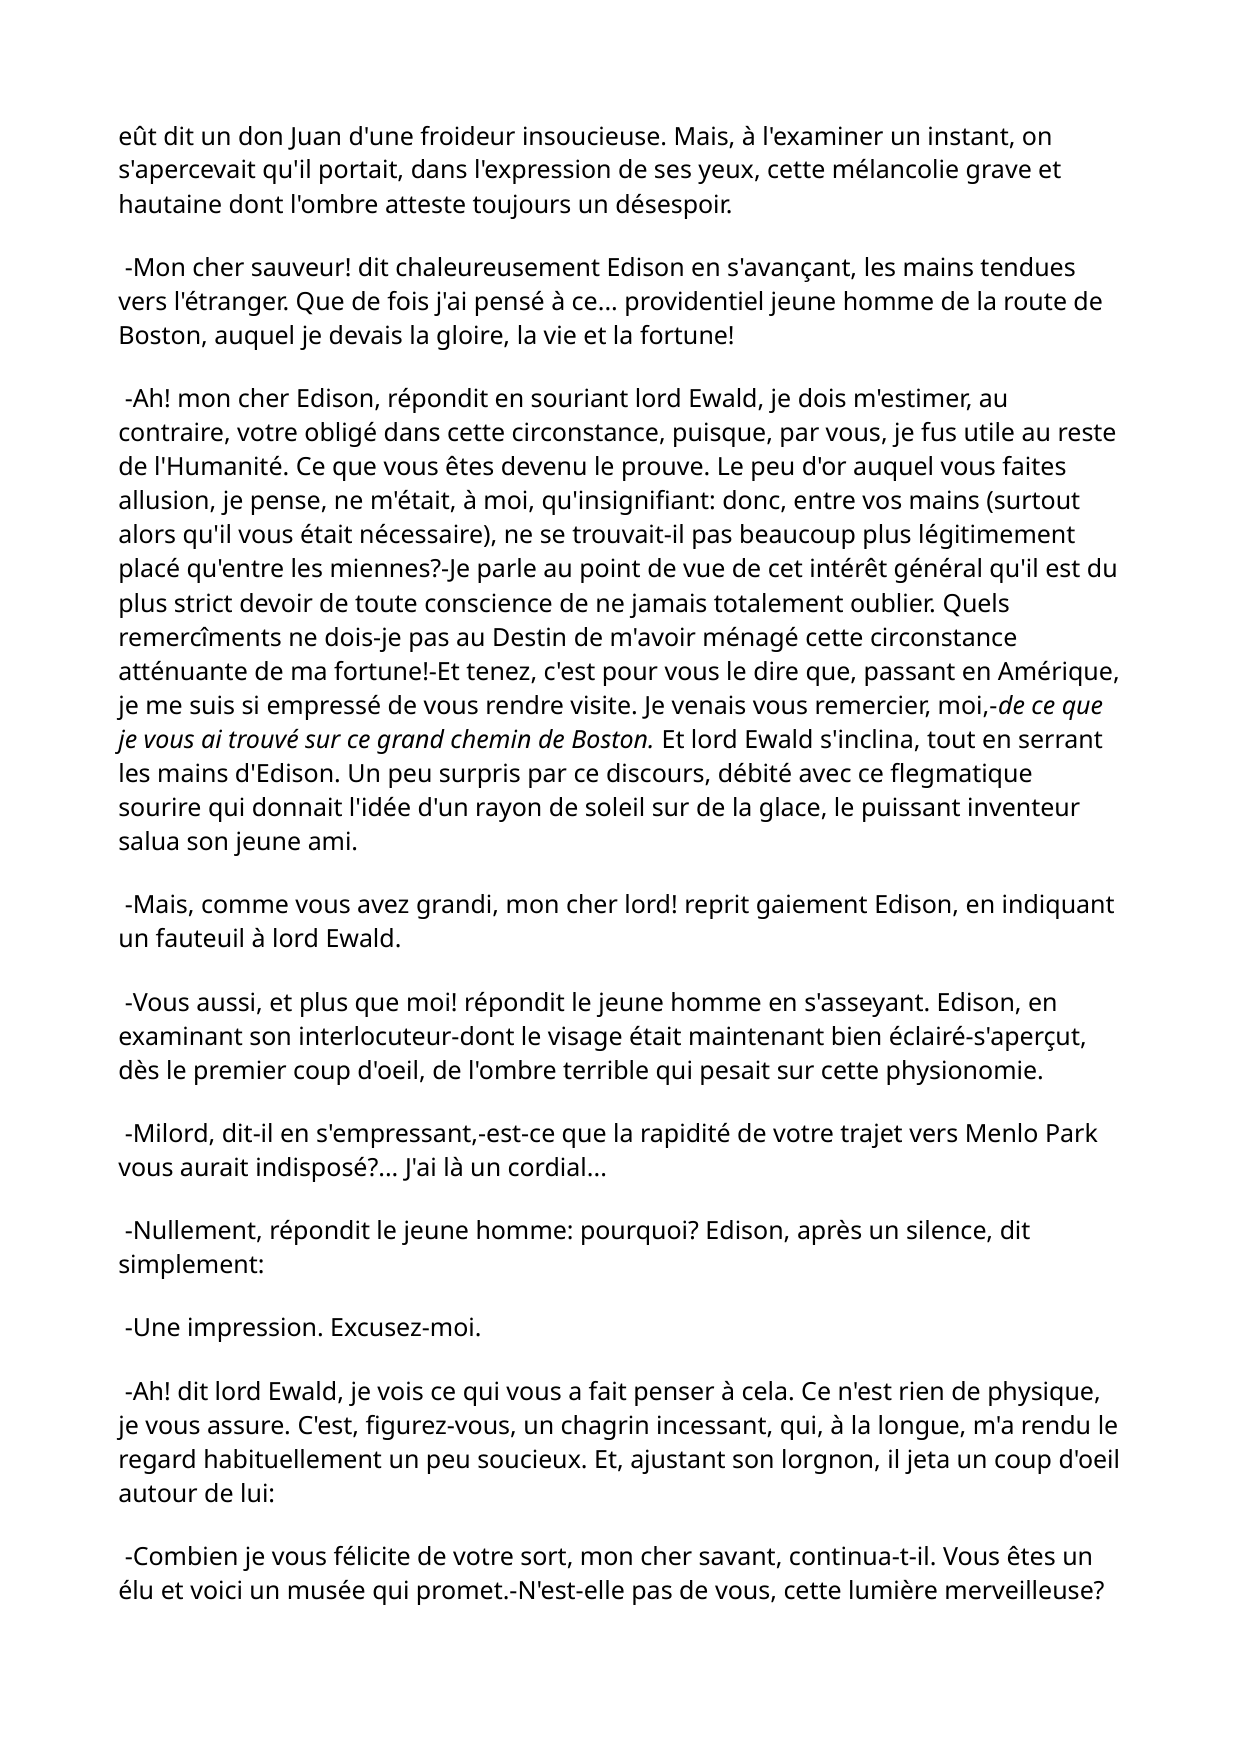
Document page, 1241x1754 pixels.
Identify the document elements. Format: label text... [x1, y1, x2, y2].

text -Nullement, répondit le jeune homme: pourquoi? Edison, après un silence, dit simplement: [118, 1213, 1122, 1281]
text -Ah! mon cher Edison, répondit en souriant lord Ewald, je dois m'estimer, au contraire, votre obligé dans cette circonstance, puisque, par vous, je fus utile au reste de l'Humanité. Ce que vous êtes devenu le prouve. Le peu d'or auquel vous faites allusion, je pense, ne m'était, à moi, qu'insignifiant: donc, entre vos mains (surtout alors qu'il vous était nécessaire), ne se trouvait-il pas beaucoup plus légitimement placé qu'entre les miennes?-Je parle au point de vue de cet intérêt général qu'il est du plus strict devoir de toute conscience de ne jamais totalement oublier. Quels remercîments ne dois-je pas au Destin de m'avoir ménagé cette circonstance atténuante de ma fortune!-Et tenez, c'est pour vous le dire que, passant en Amérique, je me suis si empressé de vous rendre visite. Je venais vous remercier, moi,-de ce que je vous ai trouvé sur ce grand chemin de Boston. Et lord Ewald s'inclina, tout en serrant les mains d'Edison. Un peu surpris par ce discours, débité avec ce flegmatique sourire qui donnait l'idée d'un rayon de soleil sur de la glace, le puissant inventeur salua son jeune ami. [118, 381, 1122, 858]
text -Combien je vous félicite de votre sort, mon cher savant, continua-t-il. Vous êtes un élu et voici un musée qui promet.-N'est-elle pas de vous, cette lumière merveilleuse? [118, 1539, 1122, 1607]
text -Ah! dit lord Ewald, je vois ce qui vous a fait penser à cela. Ce n'est rien de physique, je vous assure. C'est, figurez-vous, un chagrin incessant, qui, à la longue, m'a rendu le regard habituellement un peu soucieux. Et, ajustant son lorgnon, il jeta un coup d'oeil autour de lui: [118, 1373, 1122, 1509]
text -Milord, dit-il en s'empressant,-est-ce que la rapidité de votre trajet vers Menlo Park vous aurait indisposé?... J'ai là un cordial... [118, 1116, 1122, 1184]
text -Vous aussi, et plus que moi! répondit le jeune homme en s'asseyant. Edison, en examinant son interlocuteur-dont le visage était maintenant bien éclairé-s'aperçut, dès le premier coup d'oeil, de l'ombre terrible qui pesait sur cette physionomie. [118, 984, 1122, 1086]
text eût dit un don Juan d'une froideur insoucieuse. Mais, à l'examiner un instant, on s'apercevait qu'il portait, dans l'expression de ses yeux, cette mélancolie grave et hautaine dont l'ombre atteste toujours un désespoir. [118, 118, 1122, 220]
text -Une impression. Excusez-moi. [118, 1310, 1122, 1344]
text -Mon cher sauveur! dit chaleureusement Edison en s'avançant, les mains tendues vers l'étranger. Que de fois j'ai pensé à ce... providentiel jeune homme de la route de Boston, auquel je devais la gloire, la vie et la fortune! [118, 249, 1122, 352]
text -Mais, comme vous avez grandi, mon cher lord! reprit gaiement Edison, en indiquant un fauteuil à lord Ewald. [118, 887, 1122, 955]
